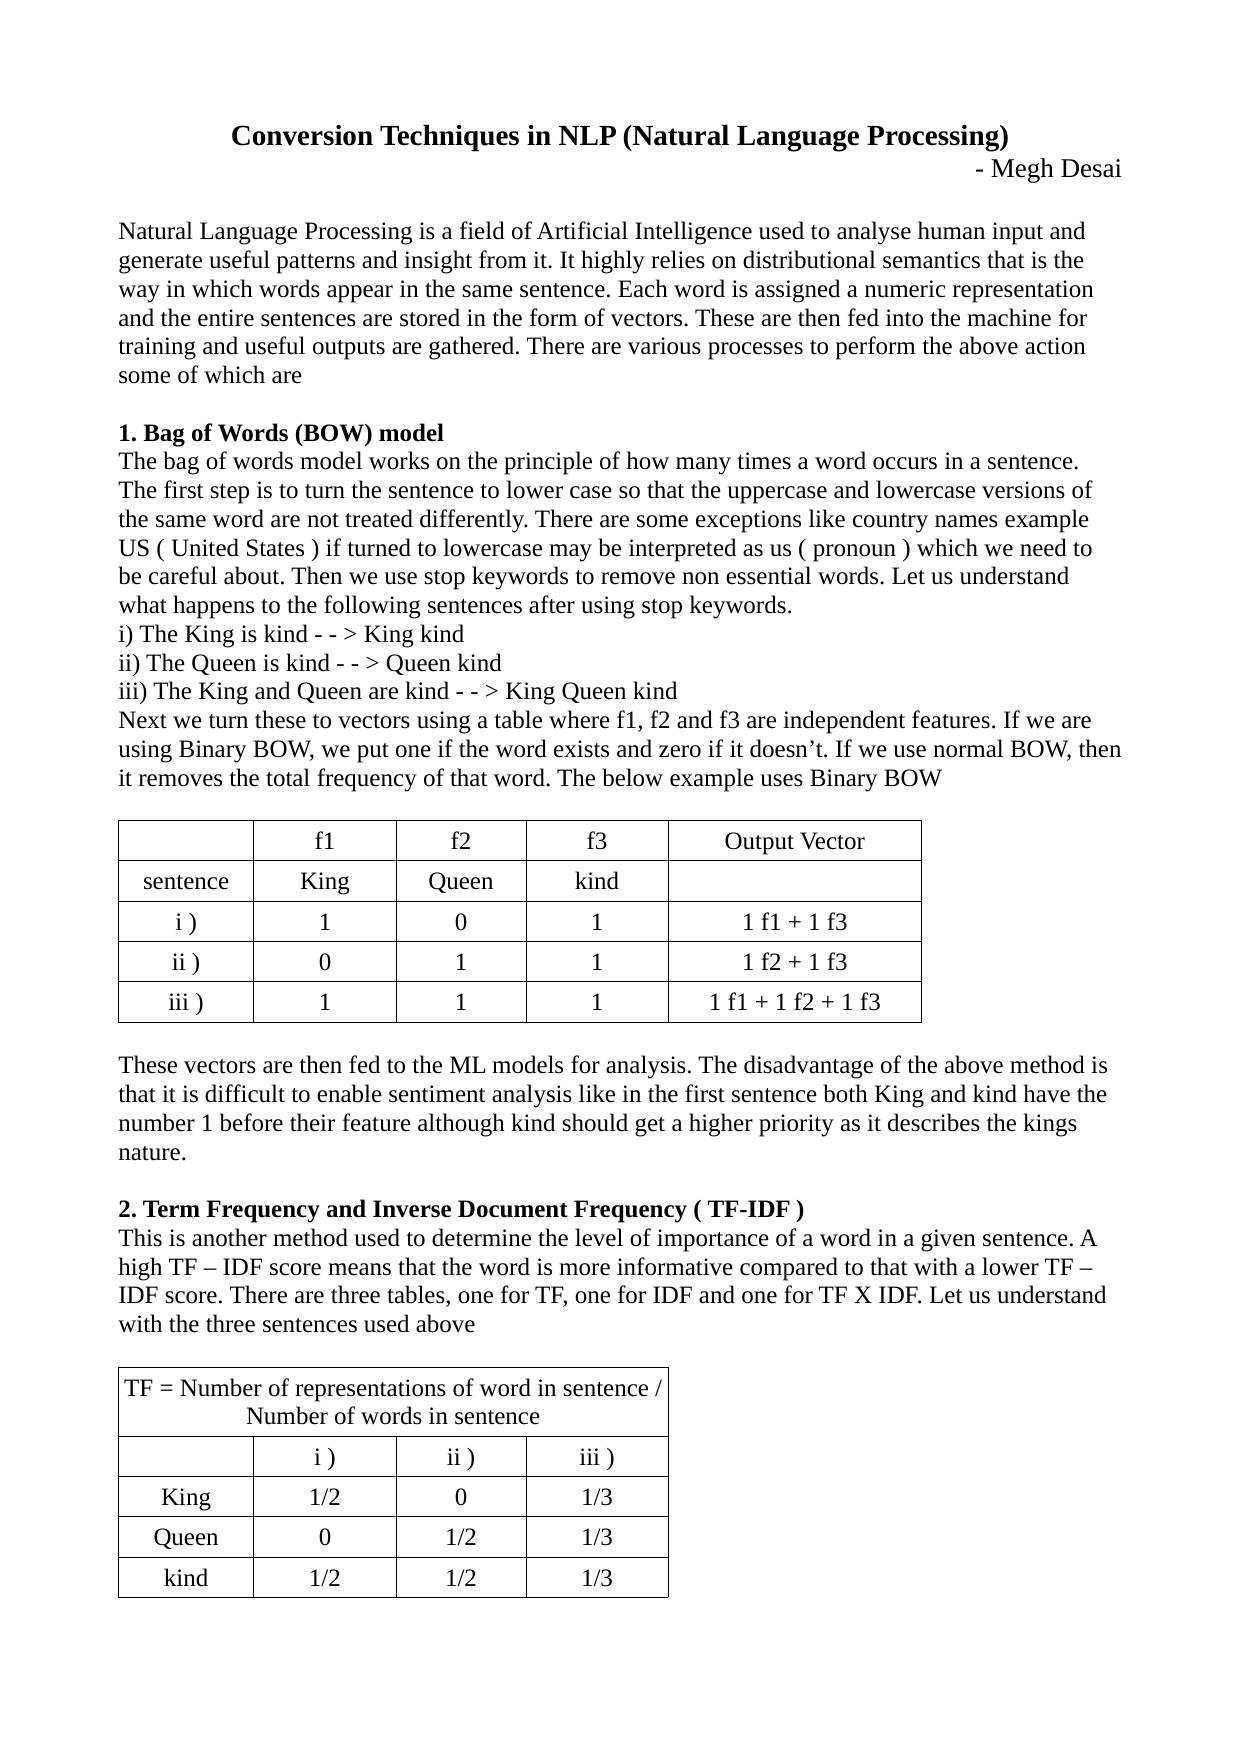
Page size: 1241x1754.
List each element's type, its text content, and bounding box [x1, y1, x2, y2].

text 1. Bag of Words (BOW) model [118, 418, 1122, 446]
text These vectors are then fed to the ML models for analysis. The disadvantage of the above method is that it is difficult to enable sentiment analysis like in the first sentence both King and kind have the number 1 before their feature although kind should get a higher priority as it describes the kings nature. [118, 1051, 1122, 1166]
table_cell [119, 1437, 253, 1476]
table_header TF = Number of representations of word in sentence / Number of words in sentence [119, 1368, 668, 1436]
text ii) The Queen is kind - - > Queen kind [118, 648, 1122, 676]
table_cell 1 f1 + 1 f2 + 1 f3 [669, 982, 921, 1022]
table_cell 1 [254, 902, 396, 941]
table_cell 1/3 [527, 1477, 668, 1516]
table_cell 1/2 [254, 1477, 396, 1516]
text iii) The King and Queen are kind - - > King Queen kind [118, 676, 1122, 705]
text Conversion Techniques in NLP (Natural Language Processing) [118, 118, 1122, 152]
text 2. Term Frequency and Inverse Document Frequency ( TF-IDF ) [118, 1194, 1122, 1223]
table_cell iii ) [527, 1437, 668, 1476]
table_cell Queen [119, 1517, 253, 1557]
table_cell Queen [397, 861, 526, 901]
table_header [119, 821, 253, 860]
table_cell 1/3 [527, 1517, 668, 1557]
table_cell 0 [397, 902, 526, 941]
table_cell kind [527, 861, 668, 901]
table_cell 1 f2 + 1 f3 [669, 942, 921, 981]
table_cell iii ) [119, 982, 253, 1022]
table_cell ii ) [397, 1437, 526, 1476]
table_cell 1/2 [397, 1517, 526, 1557]
table_cell 1 [527, 942, 668, 981]
table_cell 1 [397, 982, 526, 1022]
table_cell [669, 861, 921, 901]
table_header Output Vector [669, 821, 921, 860]
text The first step is to turn the sentence to lower case so that the uppercase and lowercase versions of the same word are not treated differently. There are some exceptions like country names example US ( United States ) if turned to lowercase may be interpreted as us ( pronoun ) which we need to be careful about. Then we use stop keywords to remove non essential words. Let us understand what happens to the following sentences after using stop keywords. [118, 475, 1122, 619]
text The bag of words model works on the principle of how many times a word occurs in a sentence. [118, 446, 1122, 475]
table_cell 0 [254, 942, 396, 981]
table_cell 1 [254, 982, 396, 1022]
text - Megh Desai [118, 152, 1122, 183]
table_cell sentence [119, 861, 253, 901]
text i) The King is kind - - > King kind [118, 619, 1122, 648]
table_cell 1 [527, 982, 668, 1022]
table_cell kind [119, 1558, 253, 1597]
table_cell 0 [397, 1477, 526, 1516]
table_cell 1 [527, 902, 668, 941]
table_cell King [254, 861, 396, 901]
table_cell i ) [254, 1437, 396, 1476]
table_cell i ) [119, 902, 253, 941]
table_cell 1/3 [527, 1558, 668, 1597]
text This is another method used to determine the level of importance of a word in a given sentence. A high TF – IDF score means that the word is more informative compared to that with a lower TF – IDF score. There are three tables, one for TF, one for IDF and one for TF X IDF. Let us understand with the three sentences used above [118, 1223, 1122, 1338]
table_header f3 [527, 821, 668, 860]
table_header f1 [254, 821, 396, 860]
text Natural Language Processing is a field of Artificial Intelligence used to analyse human input and generate useful patterns and insight from it. It highly relies on distributional semantics that is the way in which words appear in the same sentence. Each word is assigned a numeric representation and the entire sentences are stored in the form of vectors. These are then fed into the machine for training and useful outputs are gathered. There are various processes to perform the above action some of which are [118, 216, 1122, 389]
table_cell 1 f1 + 1 f3 [669, 902, 921, 941]
table_cell 1/2 [254, 1558, 396, 1597]
table_cell King [119, 1477, 253, 1516]
table_cell ii ) [119, 942, 253, 981]
table_cell 1 [397, 942, 526, 981]
table_cell 1/2 [397, 1558, 526, 1597]
text Next we turn these to vectors using a table where f1, f2 and f3 are independent features. If we are using Binary BOW, we put one if the word exists and zero if it doesn’t. If we use normal BOW, then it removes the total frequency of that word. The below example uses Binary BOW [118, 705, 1122, 791]
table_header f2 [397, 821, 526, 860]
table_cell 0 [254, 1517, 396, 1557]
